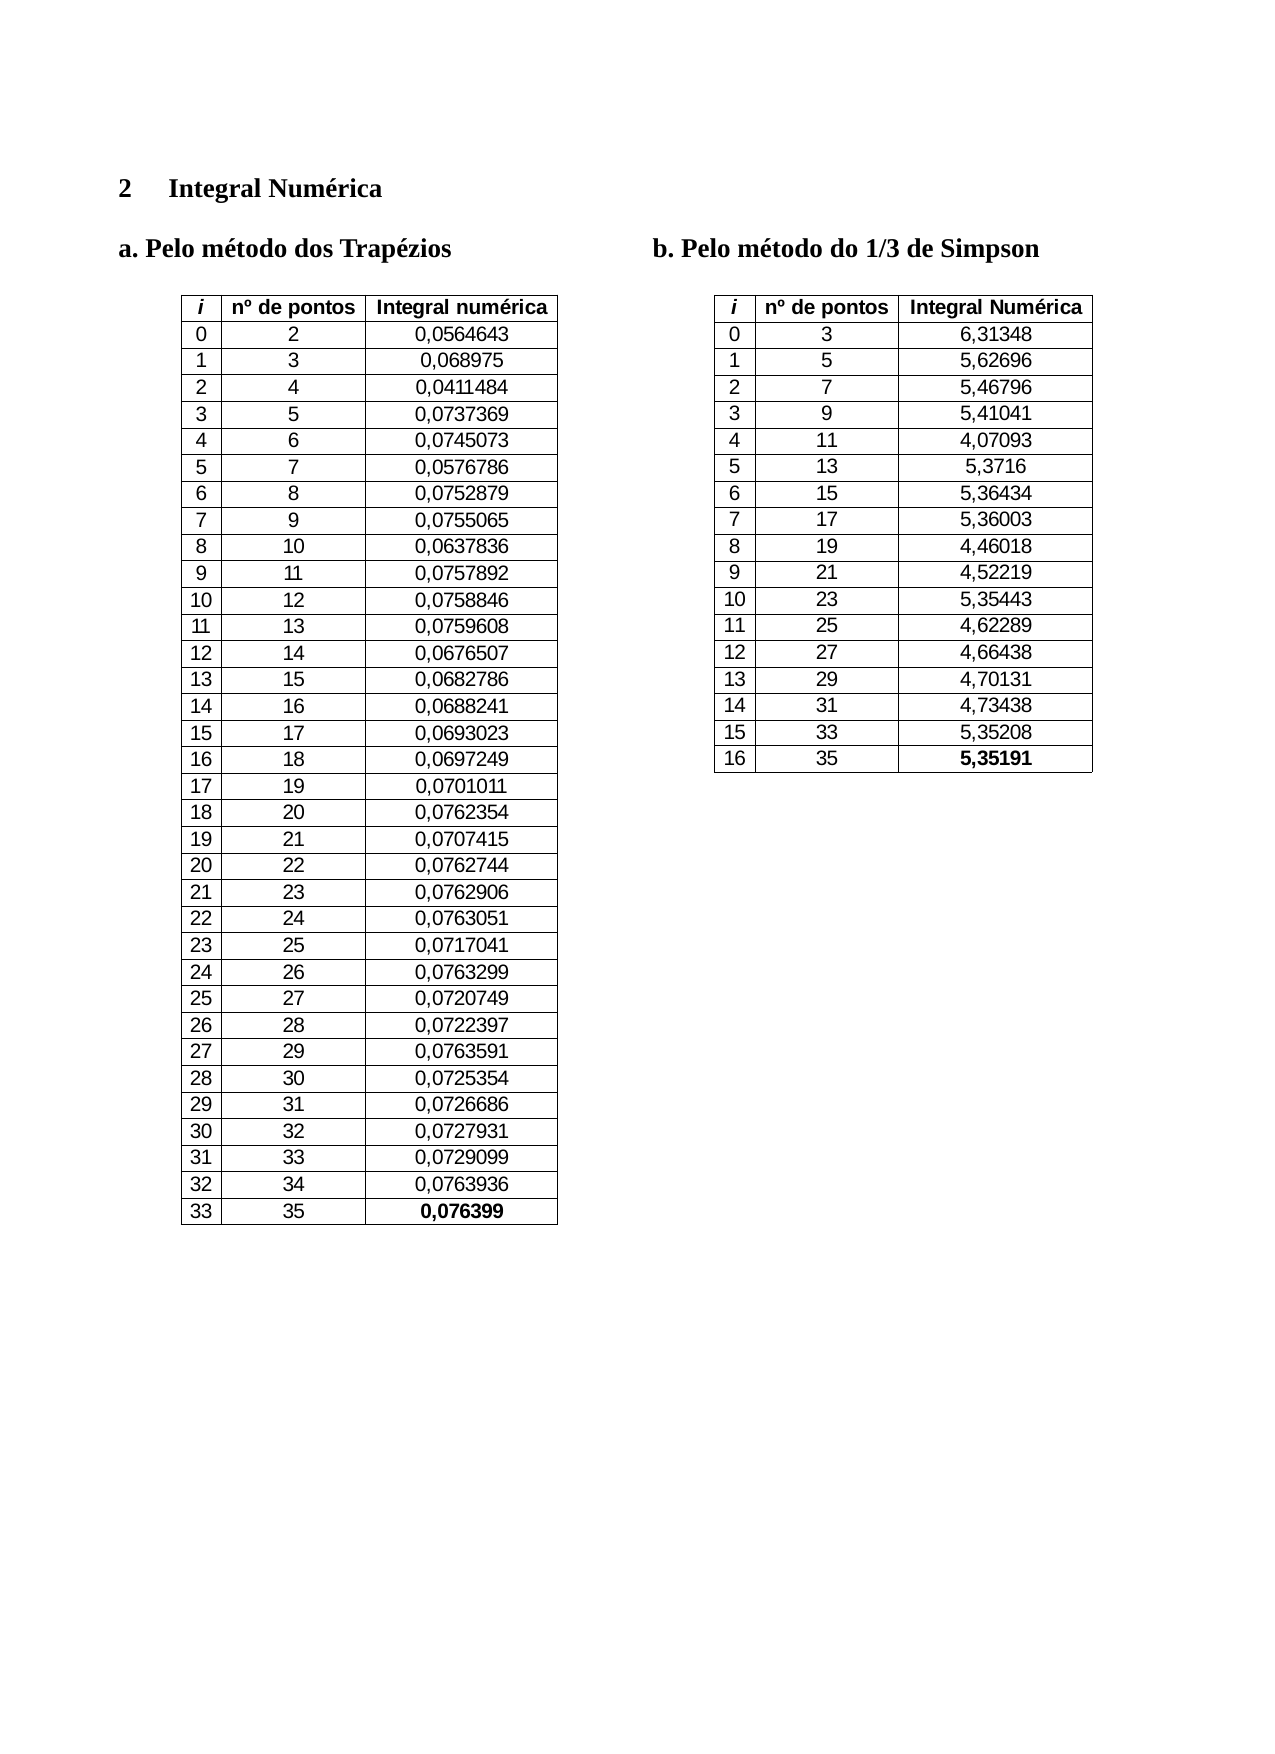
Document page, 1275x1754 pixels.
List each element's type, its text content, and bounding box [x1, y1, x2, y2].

subtitle Integral Numérica [118, 173, 623, 204]
text b. Pelo método do 1/3 de Simpson [652, 233, 1157, 264]
text a. Pelo método dos Trapézios [118, 232, 623, 264]
